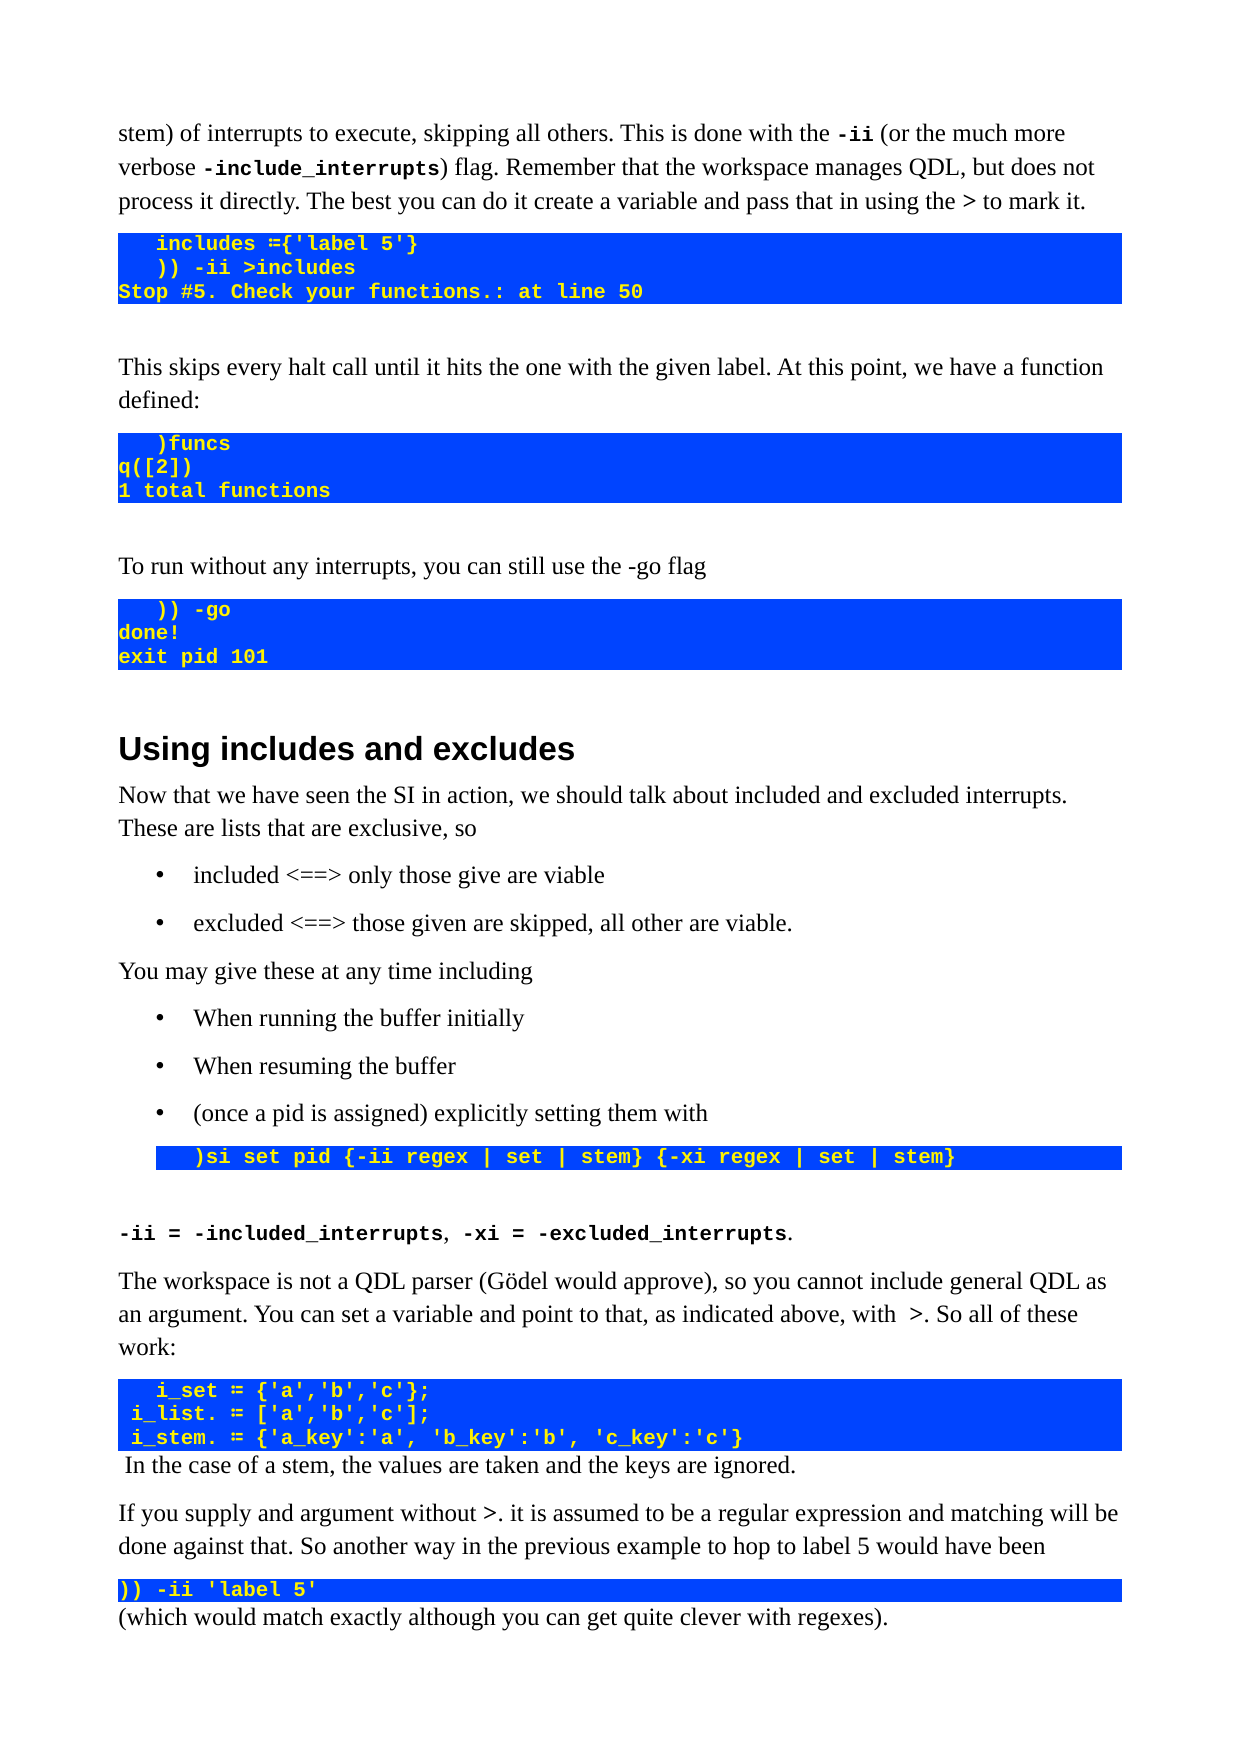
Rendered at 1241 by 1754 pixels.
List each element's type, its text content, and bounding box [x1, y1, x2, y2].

text -ii = -included_interrupts, -xi = -excluded_interrupts. [118, 1217, 1122, 1247]
text If you supply and argument without >. it is assumed to be a regular expression and matching will be done against that. So another way in the previous example to hop to label 5 would have been [118, 1498, 1122, 1560]
text includes ≔{'label 5'} [118, 233, 1122, 257]
text q([2]) [118, 456, 1122, 480]
list (once a pid is assigned) explicitly setting them with [156, 1098, 1122, 1127]
text )funcs [118, 433, 1122, 456]
text The workspace is not a QDL parser (Gödel would approve), so you cannot include general QDL as an argument. You can set a variable and point to that, as indicated above, with >. So all of these work: [118, 1266, 1122, 1361]
list included <==> only those give are viable [156, 861, 1122, 889]
text (which would match exactly although you can get quite clever with regexes). [118, 1602, 1122, 1631]
text done! [118, 622, 1122, 646]
text In the case of a stem, the values are taken and the keys are ignored. [118, 1451, 1122, 1479]
text This skips every halt call until it hits the one with the given label. At this point, we have a function defined: [118, 352, 1122, 414]
subtitle Using includes and excludes [118, 691, 1122, 767]
list )si set pid {-ii regex | set | stem} {-xi regex | set | stem} [156, 1146, 1122, 1170]
list excluded <==> those given are skipped, all other are viable. [156, 908, 1122, 937]
text i_set ≔ {'a','b','c'}; i_list. ≔ ['a','b','c']; i_stem. ≔ {'a_key':'a', 'b_key':'b', 'c_key':'c'} [118, 1379, 1122, 1451]
text To run without any interrupts, you can still use the -go flag [118, 551, 1122, 580]
text )) -ii >includes Stop #5. Check your functions.: at line 50 [118, 257, 1122, 304]
text 1 total functions [118, 480, 1122, 503]
text exit pid 101 [118, 646, 1122, 670]
list When running the buffer initially [156, 1003, 1122, 1032]
text )) -go [118, 599, 1122, 622]
text Now that we have seen the SI in action, we should talk about included and excluded interrupts. These are lists that are exclusive, so [118, 780, 1122, 842]
text You may give these at any time including [118, 956, 1122, 984]
text stem) of interrupts to execute, skipping all others. This is done with the -ii (or the much more verbose -include_interrupts) flag. Remember that the workspace manages QDL, but does not process it directly. The best you can do it create a variable and pass that in using the > to mark it. [118, 118, 1122, 214]
list When resuming the buffer [156, 1051, 1122, 1080]
text )) -ii 'label 5' [118, 1579, 1122, 1602]
